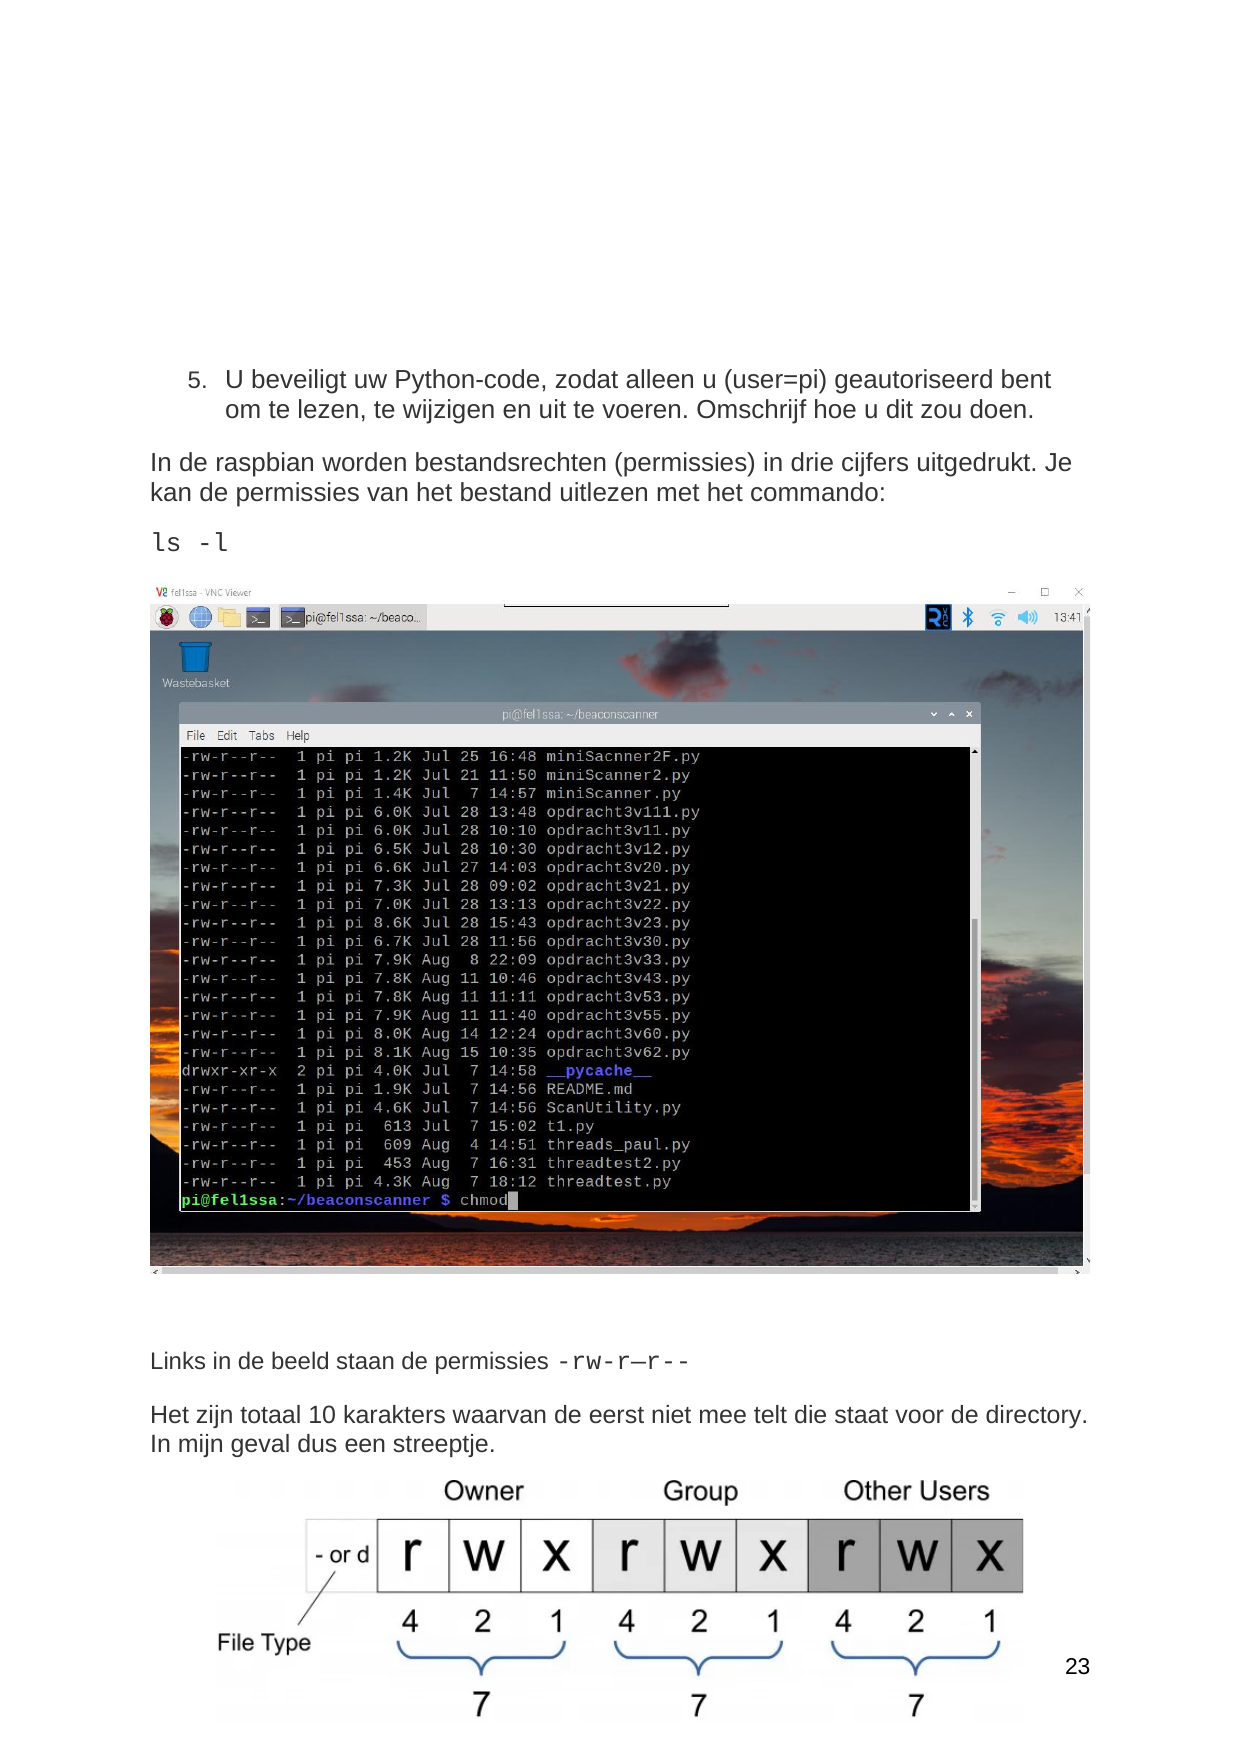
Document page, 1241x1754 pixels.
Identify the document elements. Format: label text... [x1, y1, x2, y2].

text In de raspbian worden bestandsrechten (permissies) in drie cijfers uitgedrukt. Je kan de permissies van het bestand uitlezen met het commando: [150, 447, 1090, 507]
picture [217, 1480, 1024, 1725]
list U beveiligt uw Python-code, zodat alleen u (user=pi) geautoriseerd bent om te lezen, te wijzigen en uit te voeren. Omschrijf hoe u dit zou doen. [187, 364, 1090, 424]
text ls -l [150, 530, 1090, 559]
text Het zijn totaal 10 karakters waarvan de eerst niet mee telt die staat voor de directory. In mijn geval dus een streeptje. [150, 1400, 1090, 1458]
text Links in de beeld staan de permissies -rw-r—r-- [150, 1347, 1090, 1377]
picture [150, 582, 1091, 1274]
